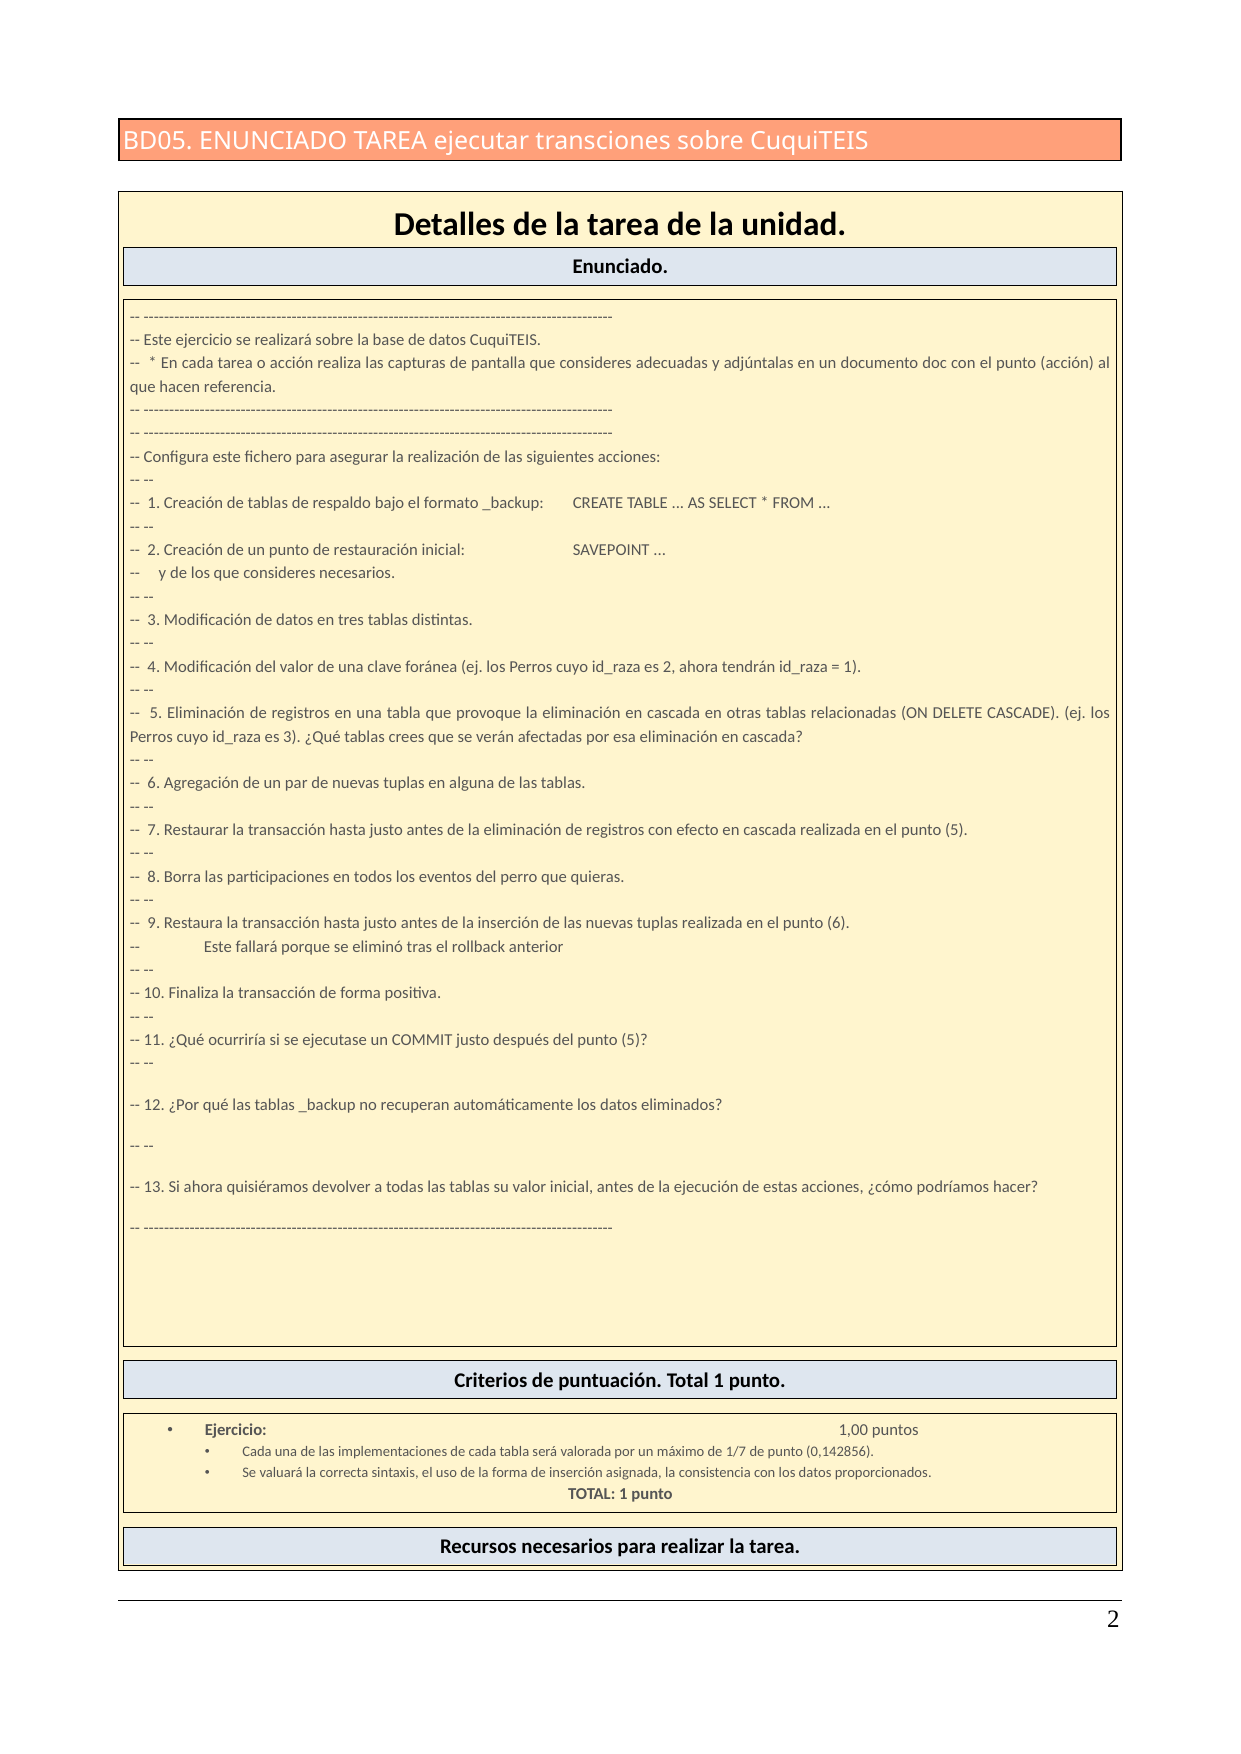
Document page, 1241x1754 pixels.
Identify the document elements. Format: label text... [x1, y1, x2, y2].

table_header Recursos necesarios para realizar la tarea. [124, 1528, 1116, 1564]
table_header Enunciado. [124, 248, 1116, 285]
table_header Ejercicio: 1,00 puntos Cada una de las implementaciones de cada tabla será valorada por un máximo de 1/7 de punto (0,142856). Se valuará la correcta sintaxis, el uso de la forma de inserción asignada, la consistencia con los datos proporcionados. TOTAL: 1 punto [124, 1414, 1116, 1512]
table_header Criterios de puntuación. Total 1 punto. [124, 1361, 1116, 1398]
table_header -- -------------------------------------------------------------------------------------------- -- Este ejercicio se realizará sobre la base de datos CuquiTEIS. -- * En cada tarea o acción realiza las capturas de pantalla que consideres adecuadas y adjúntalas en un documento doc con el punto (acción) al que hacen referencia. -- -------------------------------------------------------------------------------------------- -- -------------------------------------------------------------------------------------------- -- Configura este fichero para asegurar la realización de las siguientes acciones: -- -- -- 1. Creación de tablas de respaldo bajo el formato _backup: CREATE TABLE ... AS SELECT * FROM ... -- -- -- 2. Creación de un punto de restauración inicial: SAVEPOINT ... -- y de los que consideres necesarios. -- -- -- 3. Modificación de datos en tres tablas distintas. -- -- -- 4. Modificación del valor de una clave foránea (ej. los Perros cuyo id_raza es 2, ahora tendrán id_raza = 1). -- -- -- 5. Eliminación de registros en una tabla que provoque la eliminación en cascada en otras tablas relacionadas (ON DELETE CASCADE). (ej. los Perros cuyo id_raza es 3). ¿Qué tablas crees que se verán afectadas por esa eliminación en cascada? -- -- -- 6. Agregación de un par de nuevas tuplas en alguna de las tablas. -- -- -- 7. Restaurar la transacción hasta justo antes de la eliminación de registros con efecto en cascada realizada en el punto (5). -- -- -- 8. Borra las participaciones en todos los eventos del perro que quieras. -- -- -- 9. Restaura la transacción hasta justo antes de la inserción de las nuevas tuplas realizada en el punto (6). -- Este fallará porque se eliminó tras el rollback anterior -- -- -- 10. Finaliza la transacción de forma positiva. -- -- -- 11. ¿Qué ocurriría si se ejecutase un COMMIT justo después del punto (5)? -- -- -- 12. ¿Por qué las tablas _backup no recuperan automáticamente los datos eliminados? -- -- -- 13. Si ahora quisiéramos devolver a todas las tablas su valor inicial, antes de la ejecución de estas acciones, ¿cómo podríamos hacer? -- -------------------------------------------------------------------------------------------- [124, 300, 1116, 1346]
table_header Detalles de la tarea de la unidad. [119, 192, 1122, 1570]
